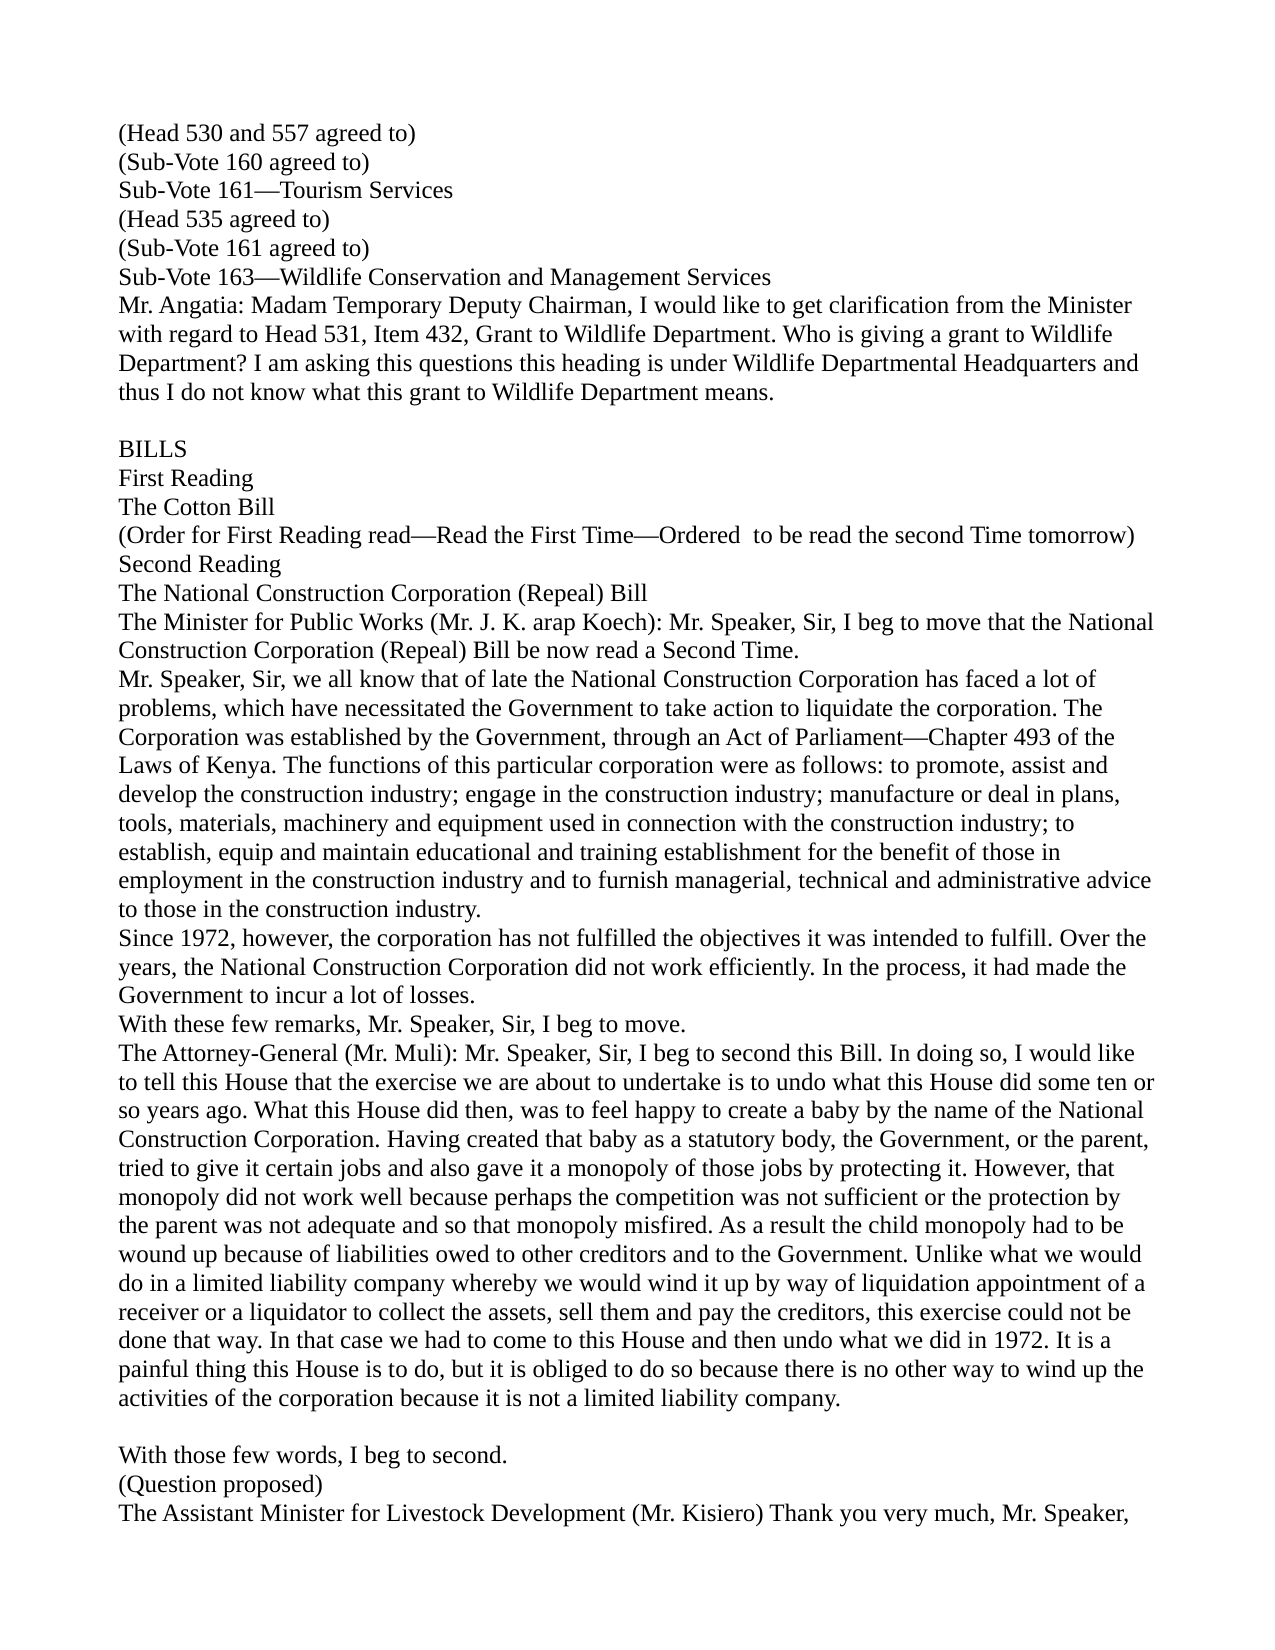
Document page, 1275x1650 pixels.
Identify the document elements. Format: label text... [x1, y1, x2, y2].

text The National Construction Corporation (Repeal) Bill [118, 578, 1157, 607]
text The Attorney-General (Mr. Muli): Mr. Speaker, Sir, I beg to second this Bill. In doing so, I would like to tell this House that the exercise we are about to undertake is to undo what this House did some ten or so years ago. What this House did then, was to feel happy to create a baby by the name of the National Construction Corporation. Having created that baby as a statutory body, the Government, or the parent, tried to give it certain jobs and also gave it a monopoly of those jobs by protecting it. However, that monopoly did not work well because perhaps the competition was not sufficient or the protection by the parent was not adequate and so that monopoly misfired. As a result the child monopoly had to be wound up because of liabilities owed to other creditors and to the Government. Unlike what we would do in a limited liability company whereby we would wind it up by way of liquidation appointment of a receiver or a liquidator to collect the assets, sell them and pay the creditors, this exercise could not be done that way. In that case we had to come to this House and then undo what we did in 1972. It is a painful thing this House is to do, but it is obliged to do so because there is no other way to wind up the activities of the corporation because it is not a limited liability company. [118, 1038, 1157, 1412]
text (Head 535 agreed to) [118, 204, 1157, 233]
text With these few remarks, Mr. Speaker, Sir, I beg to move. [118, 1009, 1157, 1038]
text Mr. Angatia: Madam Temporary Deputy Chairman, I would like to get clarification from the Minister with regard to Head 531, Item 432, Grant to Wildlife Department. Who is giving a grant to Wildlife Department? I am asking this questions this heading is under Wildlife Departmental Headquarters and thus I do not know what this grant to Wildlife Department means. [118, 291, 1157, 406]
text (Sub-Vote 161 agreed to) [118, 233, 1157, 262]
text The Minister for Public Works (Mr. J. K. arap Koech): Mr. Speaker, Sir, I beg to move that the National Construction Corporation (Repeal) Bill be now read a Second Time. [118, 607, 1157, 664]
text Sub-Vote 163—Wildlife Conservation and Management Services [118, 262, 1157, 291]
text First Reading [118, 463, 1157, 492]
text Sub-Vote 161—Tourism Services [118, 176, 1157, 204]
text (Head 530 and 557 agreed to) [118, 118, 1157, 147]
text (Order for First Reading read—Read the First Time—Ordered to be read the second Time tomorrow) [118, 521, 1157, 549]
text (Sub-Vote 160 agreed to) [118, 147, 1157, 176]
text Mr. Speaker, Sir, we all know that of late the National Construction Corporation has faced a lot of problems, which have necessitated the Government to take action to liquidate the corporation. The Corporation was established by the Government, through an Act of Parliament—Chapter 493 of the Laws of Kenya. The functions of this particular corporation were as follows: to promote, assist and develop the construction industry; engage in the construction industry; manufacture or deal in plans, tools, materials, machinery and equipment used in connection with the construction industry; to establish, equip and maintain educational and training establishment for the benefit of those in employment in the construction industry and to furnish managerial, technical and administrative advice to those in the construction industry. [118, 664, 1157, 923]
text The Assistant Minister for Livestock Development (Mr. Kisiero) Thank you very much, Mr. Speaker, [118, 1498, 1157, 1527]
text Second Reading [118, 549, 1157, 578]
text (Question proposed) [118, 1469, 1157, 1498]
text With those few words, I beg to second. [118, 1441, 1157, 1469]
text Since 1972, however, the corporation has not fulfilled the objectives it was intended to fulfill. Over the years, the National Construction Corporation did not work efficiently. In the process, it had made the Government to incur a lot of losses. [118, 923, 1157, 1009]
text The Cotton Bill [118, 492, 1157, 521]
text BILLS [118, 434, 1157, 463]
